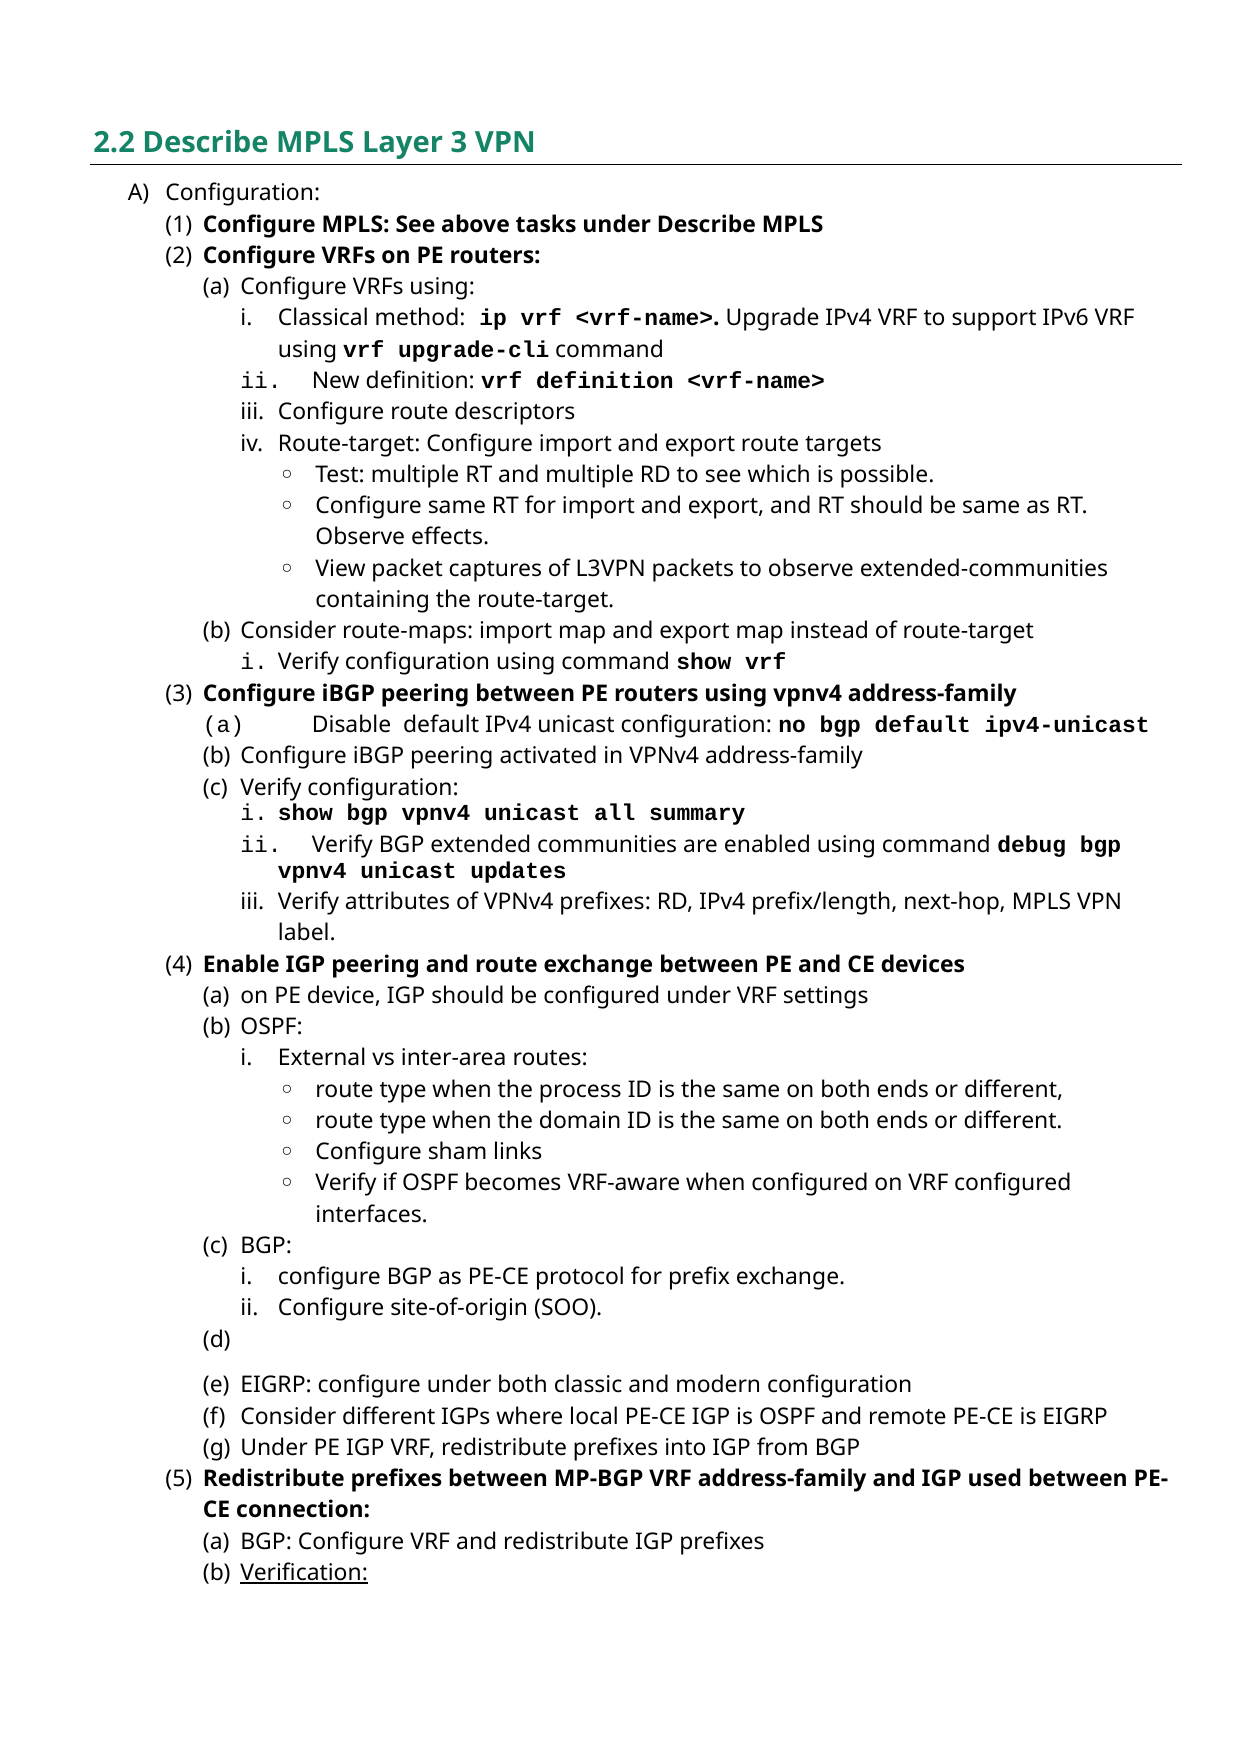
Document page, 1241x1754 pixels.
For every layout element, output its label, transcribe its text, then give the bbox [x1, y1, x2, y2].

list EIGRP: configure under both classic and modern configuration [203, 1368, 1182, 1399]
list show bgp vpnv4 unicast all summary [240, 802, 1182, 828]
list Verify BGP extended communities are enabled using command debug bgp vpnv4 unicast updates [240, 828, 1182, 885]
list Disable default IPv4 unicast configuration: no bgp default ipv4-unicast [203, 708, 1182, 739]
list Redistribute prefixes between MP-BGP VRF address-family and IGP used between PE-CE connection: [165, 1462, 1182, 1524]
list Consider different IGPs where local PE-CE IGP is OSPF and remote PE-CE is EIGRP [203, 1399, 1182, 1431]
list BGP: Configure VRF and redistribute IGP prefixes [203, 1524, 1182, 1556]
list Verification: [203, 1556, 1182, 1587]
list Configure site-of-origin (SOO). [240, 1291, 1182, 1322]
list Consider route-maps: import map and export map instead of route-target [203, 614, 1182, 645]
list Test: multiple RT and multiple RD to see which is possible. [278, 458, 1182, 489]
list Configure VRFs on PE routers: [165, 239, 1182, 270]
list Route-target: Configure import and export route targets [240, 427, 1182, 458]
list on PE device, IGP should be configured under VRF settings [203, 979, 1182, 1010]
list BGP: [203, 1229, 1182, 1260]
list External vs inter-area routes: [240, 1041, 1182, 1072]
list Configure MPLS: See above tasks under Describe MPLS [165, 207, 1182, 239]
subtitle 2.2 Describe MPLS Layer 3 VPN [90, 118, 1182, 164]
list Configuration: [128, 176, 1182, 207]
list Configure iBGP peering between PE routers using vpnv4 address-family [165, 677, 1182, 708]
list Verify attributes of VPNv4 prefixes: RD, IPv4 prefix/length, next-hop, MPLS VPN label. [240, 885, 1182, 947]
list View packet captures of L3VPN packets to observe extended-communities containing the route-target. [278, 552, 1182, 614]
list Enable IGP peering and route exchange between PE and CE devices [165, 947, 1182, 979]
list Configure same RT for import and export, and RT should be same as RT. Observe effects. [278, 489, 1182, 552]
list Configure sham links [278, 1135, 1182, 1166]
list Verify configuration: [203, 771, 1182, 802]
list Configure VRFs using: [203, 270, 1182, 301]
list OSPF: [203, 1010, 1182, 1041]
list New definition: vrf definition <vrf-name> [240, 364, 1182, 395]
list route type when the process ID is the same on both ends or different, [278, 1072, 1182, 1104]
list Verify configuration using command show vrf [240, 645, 1182, 677]
list Configure iBGP peering activated in VPNv4 address-family [203, 739, 1182, 771]
list Classical method: ip vrf <vrf-name>. Upgrade IPv4 VRF to support IPv6 VRF using vrf upgrade-cli command [240, 301, 1182, 364]
list Configure route descriptors [240, 395, 1182, 427]
list Under PE IGP VRF, redistribute prefixes into IGP from BGP [203, 1431, 1182, 1462]
list route type when the domain ID is the same on both ends or different. [278, 1104, 1182, 1135]
list Verify if OSPF becomes VRF-aware when configured on VRF configured interfaces. [278, 1166, 1182, 1229]
list configure BGP as PE-CE protocol for prefix exchange. [240, 1260, 1182, 1291]
